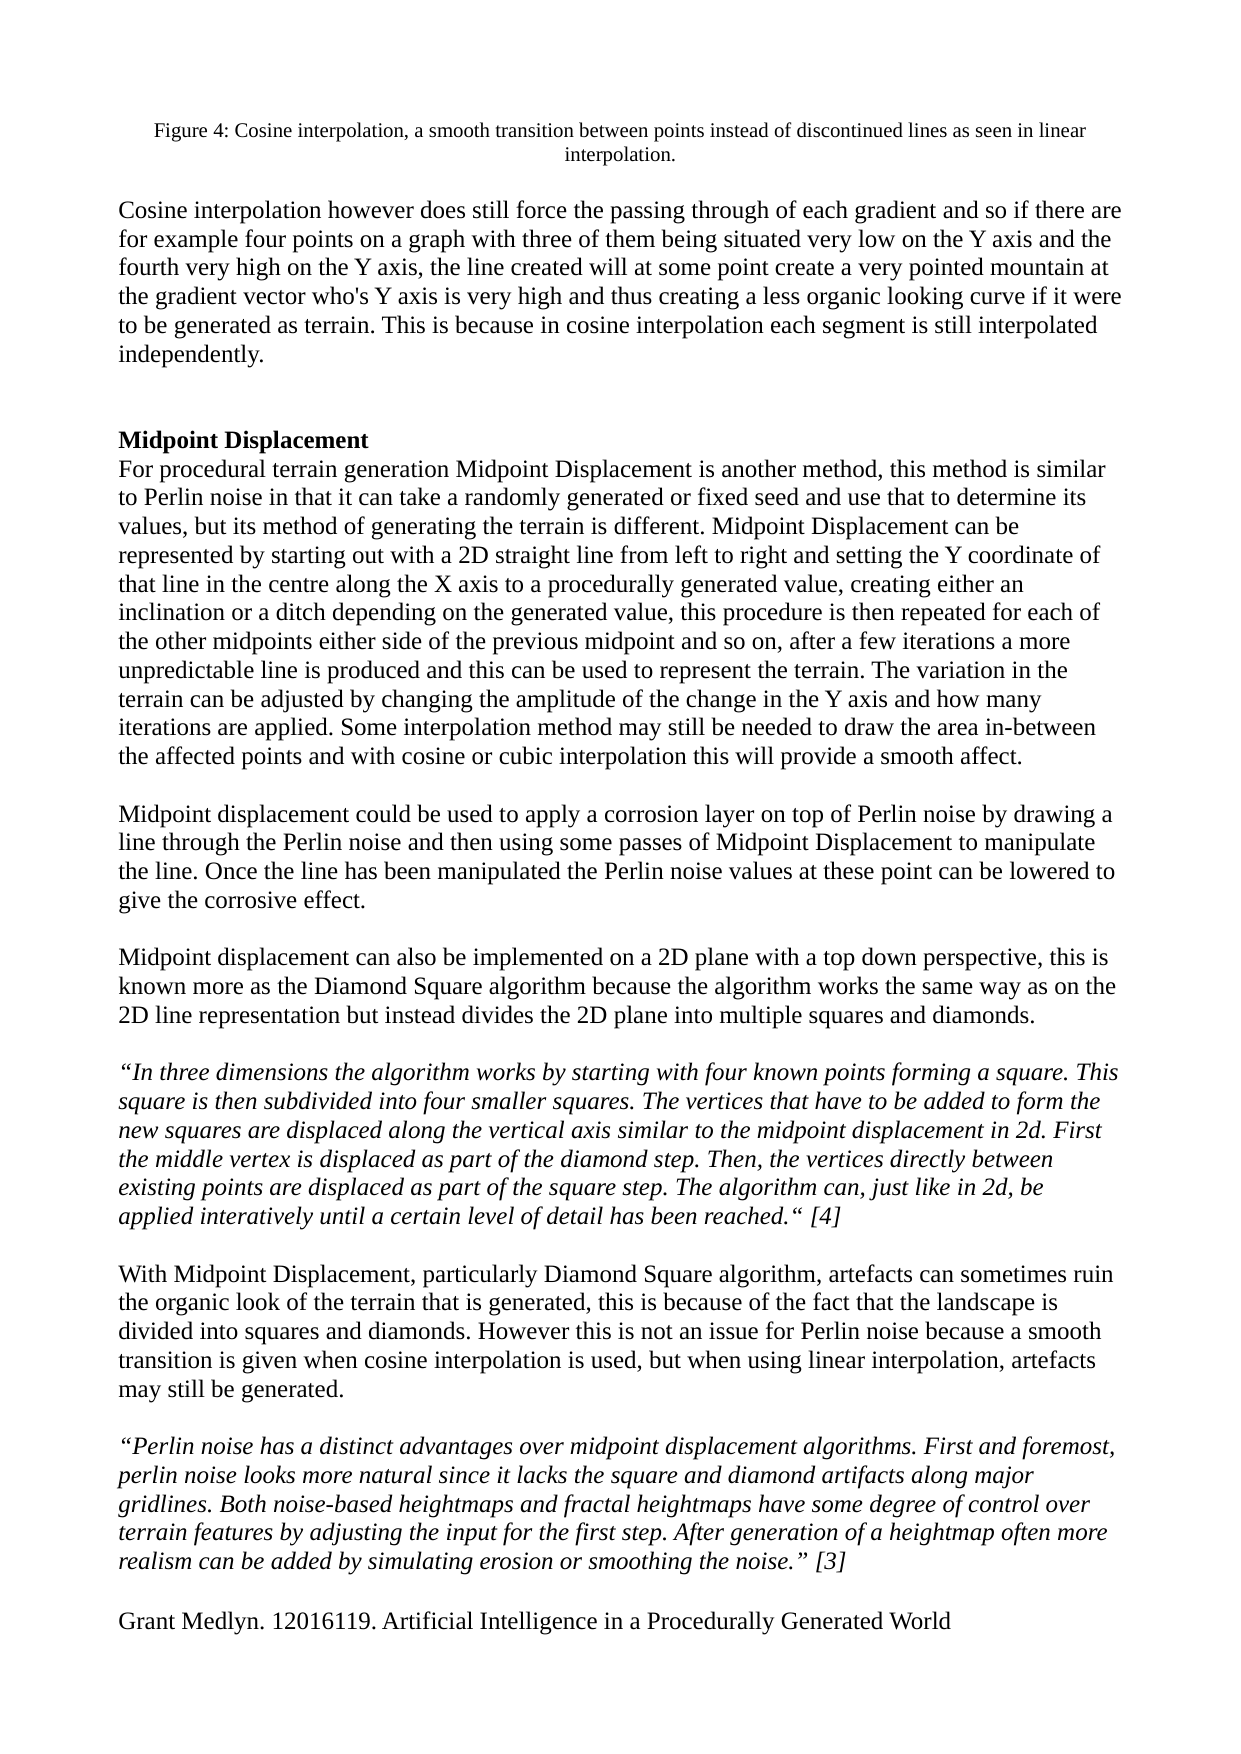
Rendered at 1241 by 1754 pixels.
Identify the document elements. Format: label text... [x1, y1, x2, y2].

text Midpoint displacement can also be implemented on a 2D plane with a top down perspective, this is known more as the Diamond Square algorithm because the algorithm works the same way as on the 2D line representation but instead divides the 2D plane into multiple squares and diamonds. [118, 942, 1122, 1029]
text Midpoint Displacement [118, 425, 1122, 454]
text “Perlin noise has a distinct advantages over midpoint displacement algorithms. First and foremost, perlin noise looks more natural since it lacks the square and diamond artifacts along major gridlines. Both noise-based heightmaps and fractal heightmaps have some degree of control over terrain features by adjusting the input for the first step. After generation of a heightmap often more realism can be added by simulating erosion or smoothing the noise.” [3] [118, 1431, 1122, 1575]
text Cosine interpolation however does still force the passing through of each gradient and so if there are for example four points on a graph with three of them being situated very low on the Y axis and the fourth very high on the Y axis, the line created will at some point create a very pointed mountain at the gradient vector who's Y axis is very high and thus creating a less organic looking curve if it were to be generated as terrain. This is because in cosine interpolation each segment is still interpolated independently. [118, 195, 1122, 367]
text Figure 4: Cosine interpolation, a smooth transition between points instead of discontinued lines as seen in linear interpolation. [118, 118, 1122, 166]
text “In three dimensions the algorithm works by starting with four known points forming a square. This square is then subdivided into four smaller squares. The vertices that have to be added to form the new squares are displaced along the vertical axis similar to the midpoint displacement in 2d. First the middle vertex is displaced as part of the diamond step. Then, the vertices directly between existing points are displaced as part of the square step. The algorithm can, just like in 2d, be applied interatively until a certain level of detail has been reached.“ [4] [118, 1057, 1122, 1230]
text With Midpoint Displacement, particularly Diamond Square algorithm, artefacts can sometimes ruin the organic look of the terrain that is generated, this is because of the fact that the landscape is divided into squares and diamonds. However this is not an issue for Perlin noise because a smooth transition is given when cosine interpolation is used, but when using linear interpolation, artefacts may still be generated. [118, 1259, 1122, 1402]
text For procedural terrain generation Midpoint Displacement is another method, this method is similar to Perlin noise in that it can take a randomly generated or fixed seed and use that to determine its values, but its method of generating the terrain is different. Midpoint Displacement can be represented by starting out with a 2D straight line from left to right and setting the Y coordinate of that line in the centre along the X axis to a procedurally generated value, creating either an inclination or a ditch depending on the generated value, this procedure is then repeated for each of the other midpoints either side of the previous midpoint and so on, after a few iterations a more unpredictable line is produced and this can be used to represent the terrain. The variation in the terrain can be adjusted by changing the amplitude of the change in the Y axis and how many iterations are applied. Some interpolation method may still be needed to draw the area in-between the affected points and with cosine or cubic interpolation this will provide a smooth affect. [118, 454, 1122, 770]
text Midpoint displacement could be used to apply a corrosion layer on top of Perlin noise by drawing a line through the Perlin noise and then using some passes of Midpoint Displacement to manipulate the line. Once the line has been manipulated the Perlin noise values at these point can be lowered to give the corrosive effect. [118, 799, 1122, 914]
